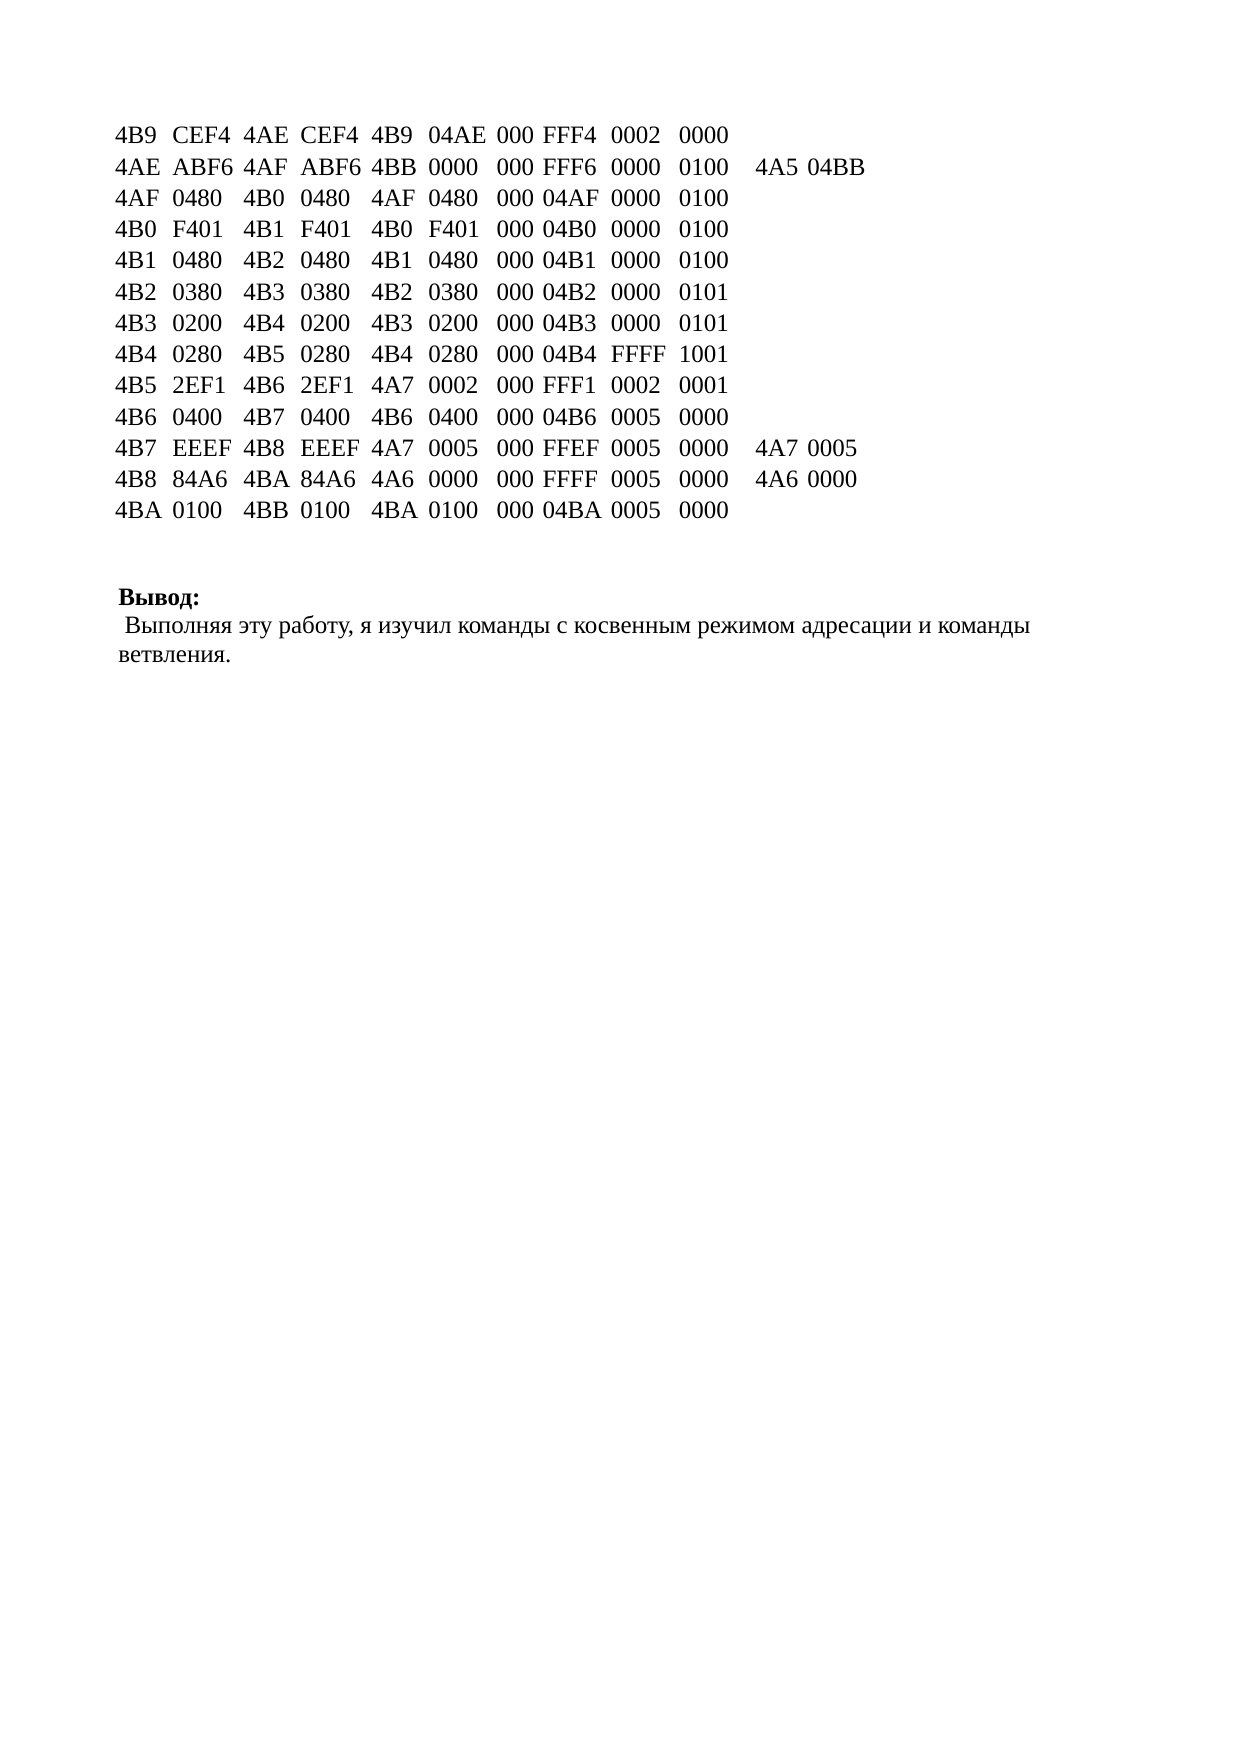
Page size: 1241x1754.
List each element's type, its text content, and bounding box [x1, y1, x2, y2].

table_cell 4B0 [112, 212, 169, 243]
table_cell F401 [169, 212, 240, 243]
table_cell 4BA [368, 493, 425, 524]
table_cell 0100 [676, 149, 752, 181]
table_cell 4B6 [368, 399, 425, 431]
table_cell 4B6 [112, 399, 169, 431]
table_cell 4B4 [112, 337, 169, 368]
table_cell [804, 306, 872, 337]
table_cell 000 [493, 431, 539, 462]
table_cell 4B9 [112, 118, 169, 149]
table_cell 0380 [169, 274, 240, 306]
table_cell FFFF [608, 337, 676, 368]
table_cell 4B1 [368, 243, 425, 274]
table_cell [804, 493, 872, 524]
table_cell 0002 [425, 368, 493, 399]
table_cell 4AF [368, 181, 425, 212]
table_cell 0280 [169, 337, 240, 368]
table_cell 4B0 [368, 212, 425, 243]
table_cell F401 [425, 212, 493, 243]
table_cell [804, 368, 872, 399]
table_cell 4B5 [240, 337, 297, 368]
table_cell 000 [493, 368, 539, 399]
table_cell 4B8 [240, 431, 297, 462]
table_cell 4A7 [368, 431, 425, 462]
table_cell 1001 [676, 337, 752, 368]
table_cell 04BA [539, 493, 607, 524]
table_cell [752, 181, 804, 212]
table_cell 04AF [539, 181, 607, 212]
table_cell [804, 337, 872, 368]
table_cell 0000 [425, 462, 493, 493]
table_cell 04AE [425, 118, 493, 149]
table_cell [752, 493, 804, 524]
table_cell 0000 [676, 493, 752, 524]
table_cell 04B0 [539, 212, 607, 243]
table_cell 04B4 [539, 337, 607, 368]
table_cell [752, 337, 804, 368]
table_cell 0000 [608, 212, 676, 243]
table_cell 000 [493, 149, 539, 181]
table_cell [752, 306, 804, 337]
table_cell 0000 [608, 306, 676, 337]
table_cell 000 [493, 274, 539, 306]
table_cell 4B2 [112, 274, 169, 306]
table_cell 0000 [676, 399, 752, 431]
table_cell 4B1 [240, 212, 297, 243]
table_cell [752, 274, 804, 306]
table_cell [804, 118, 872, 149]
table_cell 0100 [169, 493, 240, 524]
table_cell 84A6 [169, 462, 240, 493]
table_cell 0002 [608, 368, 676, 399]
table_cell 4BB [240, 493, 297, 524]
table_cell 0001 [676, 368, 752, 399]
table_cell 04B1 [539, 243, 607, 274]
table_cell 04B3 [539, 306, 607, 337]
table_cell [804, 181, 872, 212]
table_cell [804, 243, 872, 274]
table_cell 0480 [425, 181, 493, 212]
table_cell ABF6 [169, 149, 240, 181]
table_cell 04BB [804, 149, 872, 181]
table_cell 0100 [425, 493, 493, 524]
table_cell 2EF1 [169, 368, 240, 399]
table_cell 4AF [112, 181, 169, 212]
table_cell 0000 [608, 243, 676, 274]
table_cell 0280 [297, 337, 368, 368]
text Выполняя эту работу, я изучил команды с косвенным режимом адресации и команды ветвления. [118, 611, 1122, 668]
table_cell 4B8 [112, 462, 169, 493]
table_cell 0005 [608, 431, 676, 462]
table_cell 0200 [297, 306, 368, 337]
table_cell 04B2 [539, 274, 607, 306]
table_cell 000 [493, 181, 539, 212]
table_cell FFFF [539, 462, 607, 493]
table_cell 4BB [368, 149, 425, 181]
table_cell 0100 [676, 181, 752, 212]
table_cell 0400 [169, 399, 240, 431]
table_cell [804, 399, 872, 431]
table_cell 84A6 [297, 462, 368, 493]
table_cell 000 [493, 306, 539, 337]
table_cell 0000 [676, 462, 752, 493]
table_cell 0000 [676, 118, 752, 149]
table_cell 000 [493, 399, 539, 431]
table_cell CEF4 [297, 118, 368, 149]
table_cell 0101 [676, 274, 752, 306]
table_cell 4B7 [112, 431, 169, 462]
table_cell 0002 [608, 118, 676, 149]
table_cell [752, 243, 804, 274]
table_cell [804, 212, 872, 243]
table_cell 4B3 [112, 306, 169, 337]
table_cell 0200 [425, 306, 493, 337]
table_cell 0380 [425, 274, 493, 306]
table_cell 000 [493, 243, 539, 274]
table_cell 0480 [297, 181, 368, 212]
table_cell 0000 [425, 149, 493, 181]
table_cell 4AE [240, 118, 297, 149]
table_cell 0000 [608, 149, 676, 181]
table_cell 0000 [804, 462, 872, 493]
table_cell 4A5 [752, 149, 804, 181]
table_cell 4B4 [240, 306, 297, 337]
table_cell FFF1 [539, 368, 607, 399]
table_cell 4BA [240, 462, 297, 493]
table_cell 0380 [297, 274, 368, 306]
table_cell 4AF [240, 149, 297, 181]
table_cell 000 [493, 118, 539, 149]
table_cell CEF4 [169, 118, 240, 149]
table_cell 4B7 [240, 399, 297, 431]
table_cell 0480 [169, 243, 240, 274]
table_cell 4AE [112, 149, 169, 181]
table_cell 0480 [169, 181, 240, 212]
table_cell [752, 118, 804, 149]
table_cell 000 [493, 337, 539, 368]
table_cell 4A6 [752, 462, 804, 493]
table_cell 0480 [297, 243, 368, 274]
table_cell 4B6 [240, 368, 297, 399]
table_cell 4B1 [112, 243, 169, 274]
table_cell 4A7 [752, 431, 804, 462]
table_cell 4B5 [112, 368, 169, 399]
table_cell 4A7 [368, 368, 425, 399]
table_cell [804, 274, 872, 306]
table_cell 2EF1 [297, 368, 368, 399]
text Вывод: [118, 582, 1122, 611]
table_cell 04B6 [539, 399, 607, 431]
table_cell [752, 399, 804, 431]
table_cell 0000 [608, 181, 676, 212]
table_cell 0005 [608, 399, 676, 431]
table_cell 000 [493, 462, 539, 493]
table_cell ABF6 [297, 149, 368, 181]
table_cell F401 [297, 212, 368, 243]
table_cell 4BA [112, 493, 169, 524]
table_cell 0400 [297, 399, 368, 431]
table_cell 0005 [425, 431, 493, 462]
table_cell 4B3 [240, 274, 297, 306]
table_cell 0005 [804, 431, 872, 462]
table_cell 0005 [608, 462, 676, 493]
table_cell 4A6 [368, 462, 425, 493]
table_cell 4B3 [368, 306, 425, 337]
table_cell [752, 368, 804, 399]
table_cell [752, 212, 804, 243]
table_cell 4B0 [240, 181, 297, 212]
table_cell FFF4 [539, 118, 607, 149]
table_cell 0480 [425, 243, 493, 274]
table_cell 0100 [676, 212, 752, 243]
table_cell EEEF [169, 431, 240, 462]
table_cell 0000 [676, 431, 752, 462]
table_cell 4B2 [240, 243, 297, 274]
table_cell 0400 [425, 399, 493, 431]
table_cell FFEF [539, 431, 607, 462]
table_cell 000 [493, 493, 539, 524]
table_cell 4B2 [368, 274, 425, 306]
table_cell 0101 [676, 306, 752, 337]
table_cell 0280 [425, 337, 493, 368]
table_cell 4B4 [368, 337, 425, 368]
table_cell 4B9 [368, 118, 425, 149]
table_cell FFF6 [539, 149, 607, 181]
table_cell 0100 [676, 243, 752, 274]
table_cell 0100 [297, 493, 368, 524]
table_cell 0005 [608, 493, 676, 524]
table_cell 0000 [608, 274, 676, 306]
table_cell EEEF [297, 431, 368, 462]
table_cell 000 [493, 212, 539, 243]
table_cell 0200 [169, 306, 240, 337]
